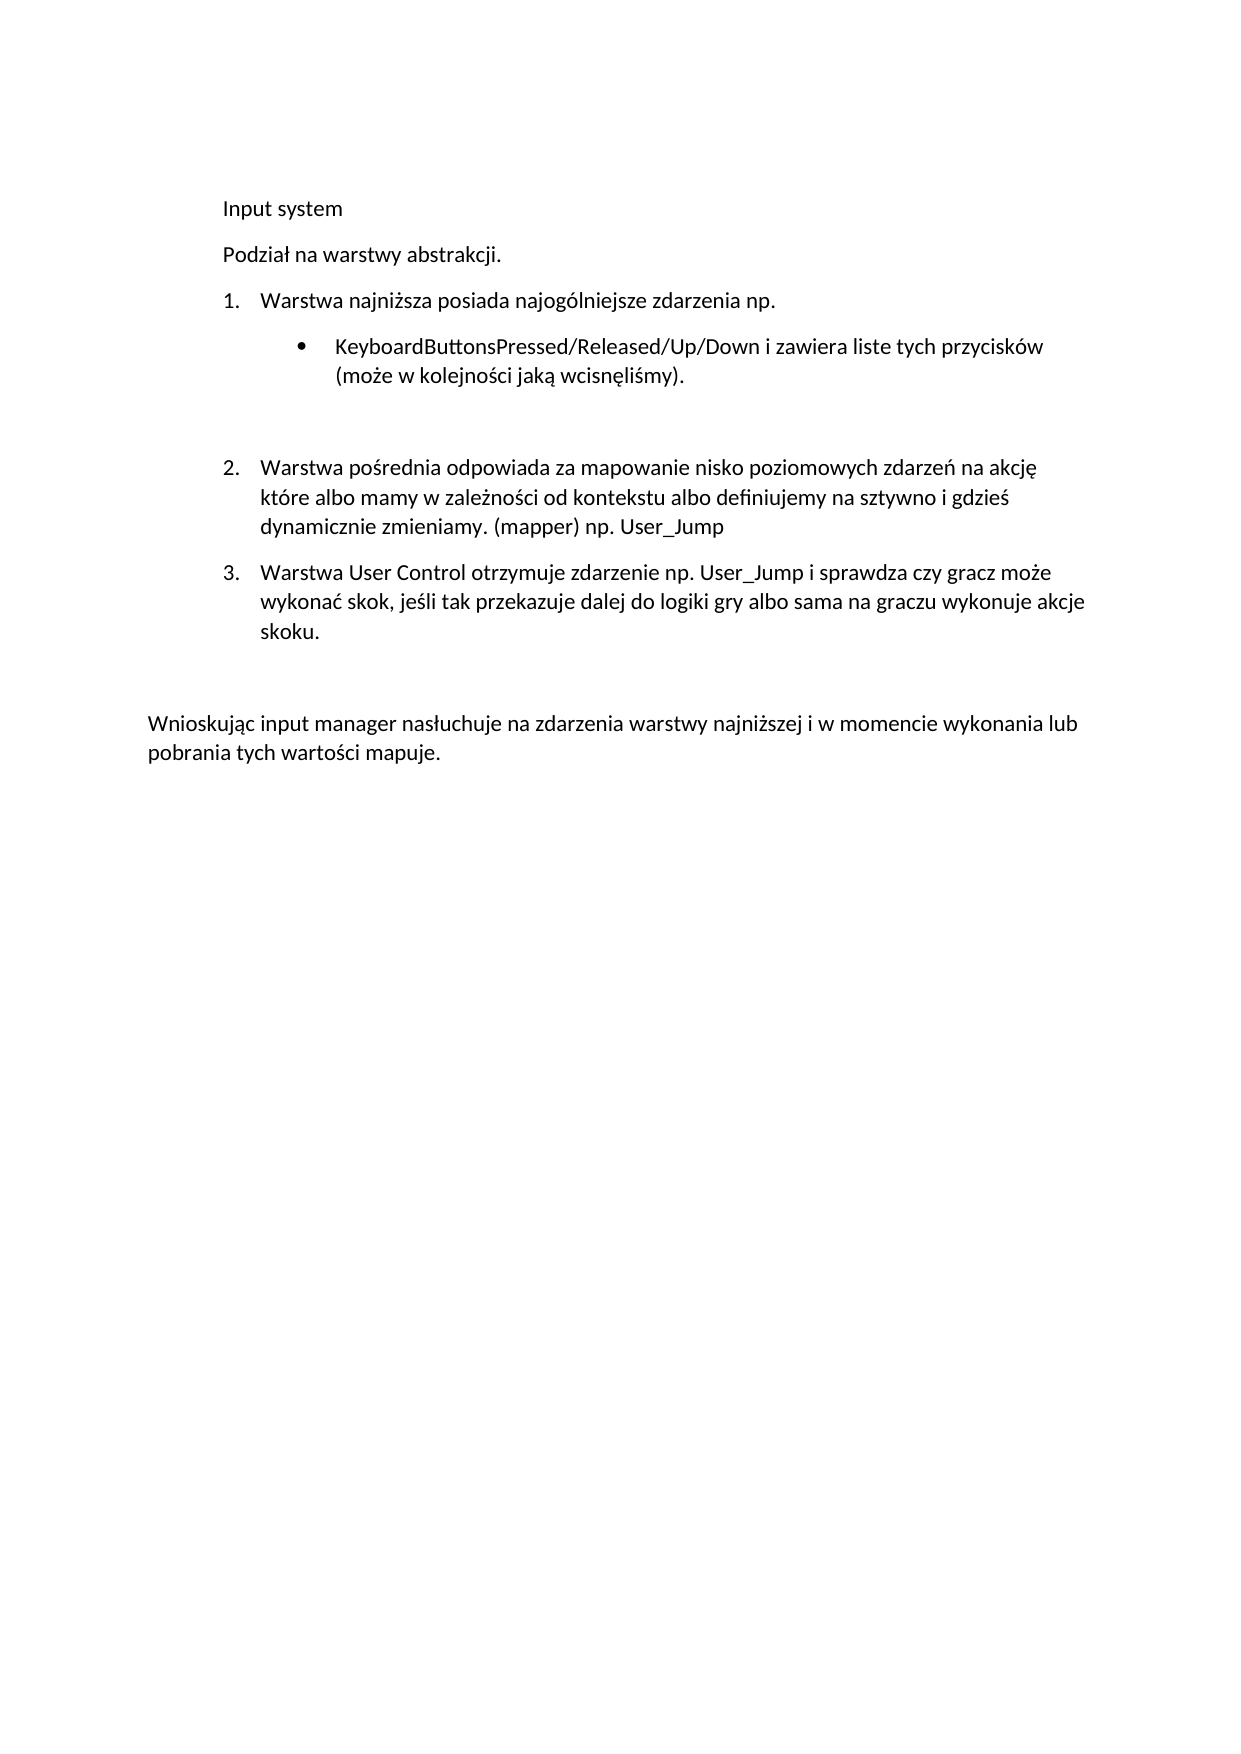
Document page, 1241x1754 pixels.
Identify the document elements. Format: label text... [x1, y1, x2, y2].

list Warstwa pośrednia odpowiada za mapowanie nisko poziomowych zdarzeń na akcję które albo mamy w zależności od kontekstu albo definiujemy na sztywno i gdzieś dynamicznie zmieniamy. (mapper) np. User_Jump [223, 453, 1093, 540]
list Warstwa najniższa posiada najogólniejsze zdarzenia np. [223, 286, 1093, 314]
list Podział na warstwy abstrakcji. [223, 240, 1093, 268]
list Warstwa User Control otrzymuje zdarzenie np. User_Jump i sprawdza czy gracz może wykonać skok, jeśli tak przekazuje dalej do logiki gry albo sama na graczu wykonuje akcje skoku. [223, 558, 1093, 645]
list KeyboardButtonsPressed/Released/Up/Down i zawiera liste tych przycisków (może w kolejności jaką wcisnęliśmy). [298, 332, 1093, 389]
list Input system [223, 194, 1093, 222]
text Wnioskując input manager nasłuchuje na zdarzenia warstwy najniższej i w momencie wykonania lub pobrania tych wartości mapuje. [148, 709, 1093, 766]
